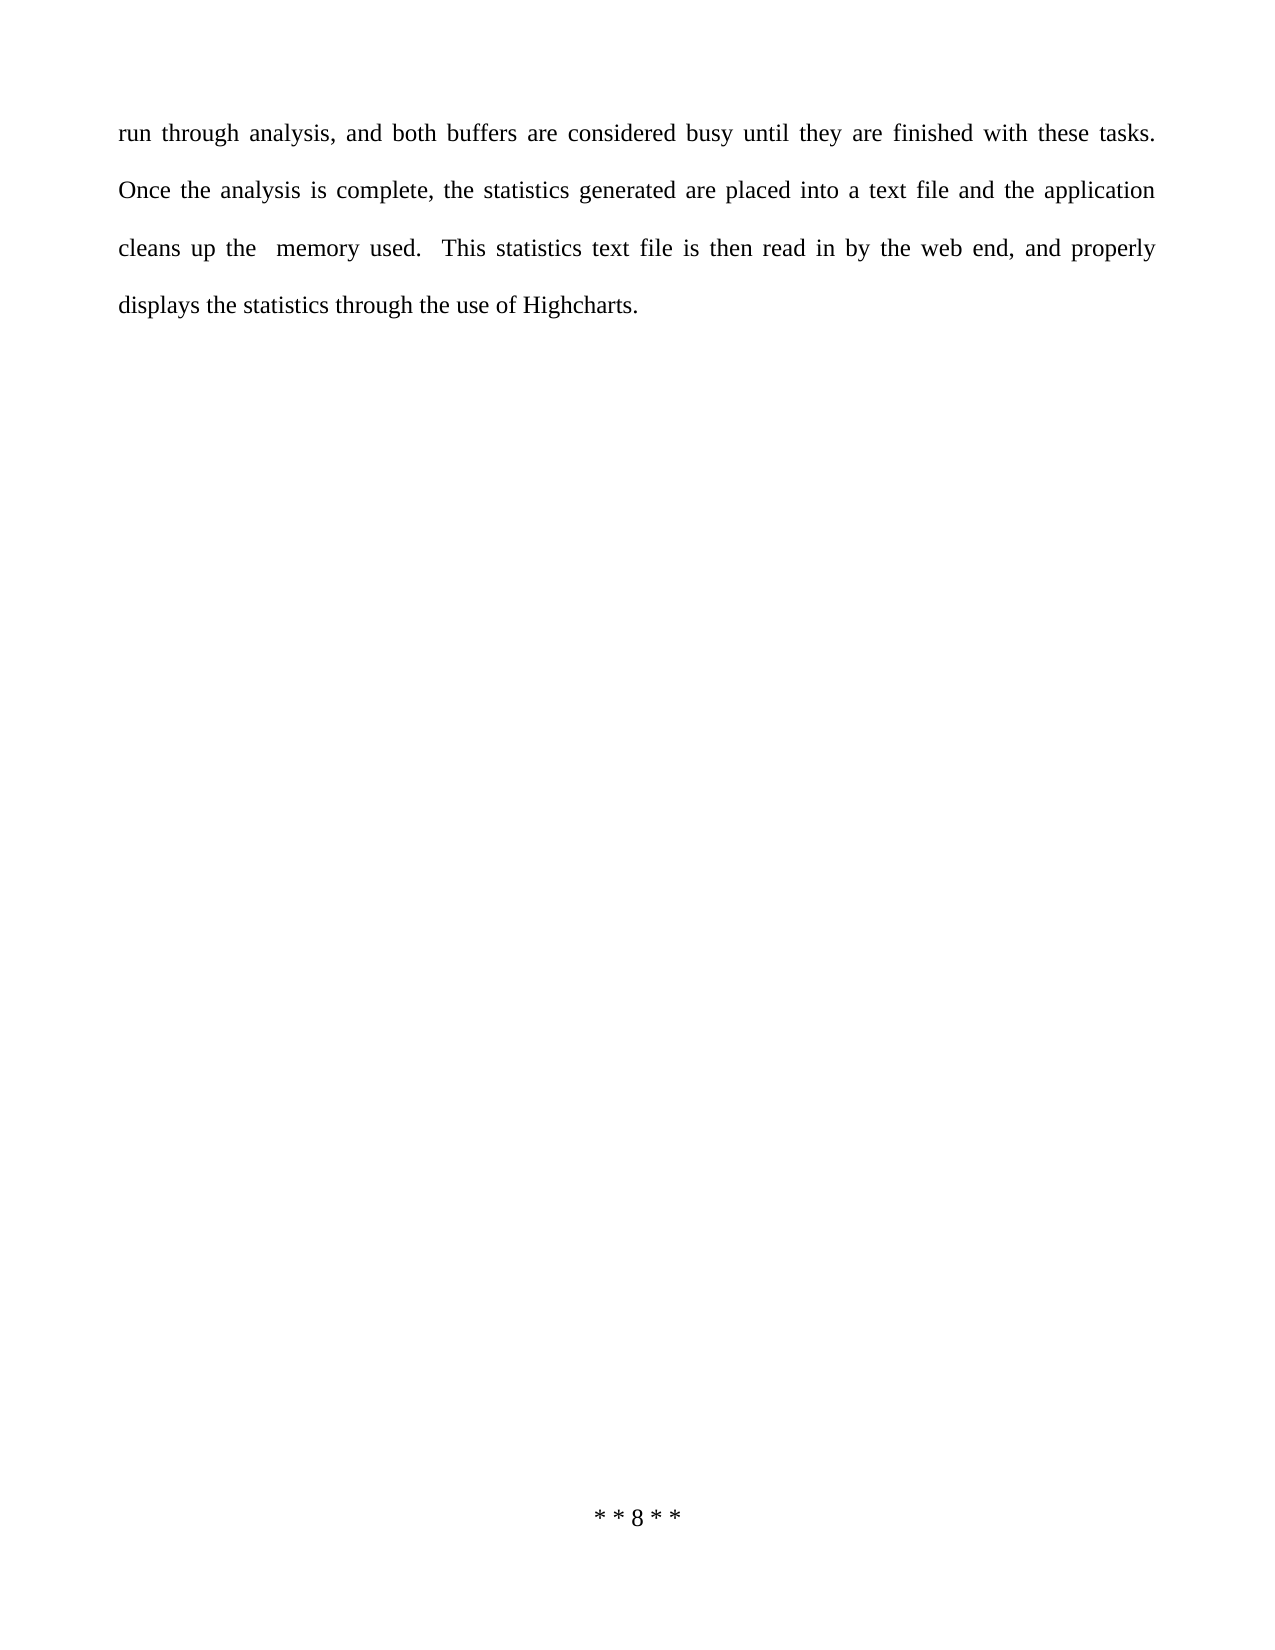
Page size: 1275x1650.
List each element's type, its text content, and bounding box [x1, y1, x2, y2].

text run through analysis, and both buffers are considered busy until they are finished with these tasks. Once the analysis is complete, the statistics generated are placed into a text file and the application cleans up the memory used. This statistics text file is then read in by the web end, and properly displays the statistics through the use of Highcharts. [118, 118, 1157, 319]
